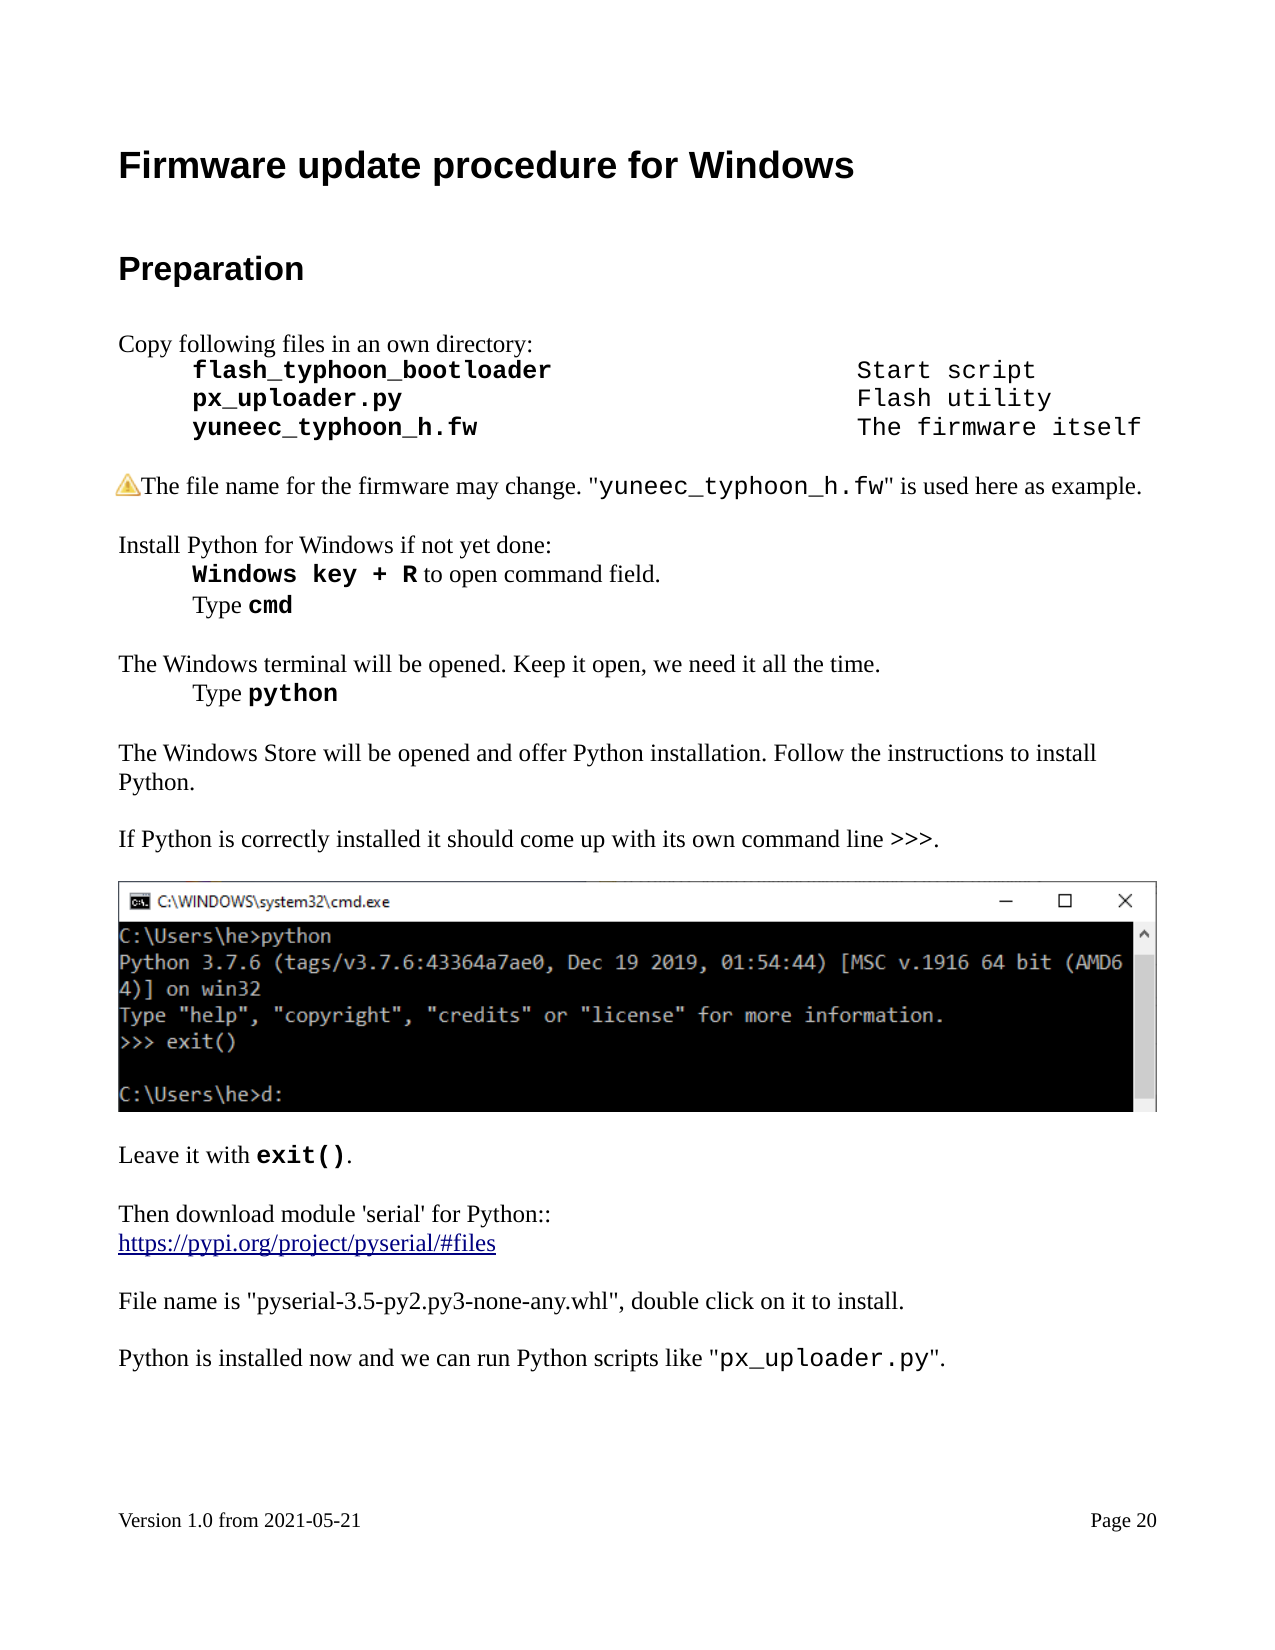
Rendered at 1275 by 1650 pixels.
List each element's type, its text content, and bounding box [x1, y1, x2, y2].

text The Windows Store will be opened and offer Python installation. Follow the instructions to install Python. [118, 738, 1157, 795]
text The Windows terminal will be opened. Keep it open, we need it all the time. [118, 649, 1157, 678]
text Install Python for Windows if not yet done: [118, 530, 1157, 559]
subtitle Preparation [118, 249, 1157, 287]
text Copy following files in an own directory: [118, 329, 1157, 357]
text https://pypi.org/project/pyserial/#files [118, 1228, 1157, 1257]
text Then download module 'serial' for Python:: [118, 1199, 1157, 1228]
text If Python is correctly installed it should come up with its own command line >>>. [118, 824, 1157, 853]
text Windows key + R to open command field. [118, 559, 1157, 590]
text px_uploader.py Flash utility [118, 386, 1157, 414]
text Type python [118, 678, 1157, 709]
text File name is "pyserial-3.5-py2.py3-none-any.whl", double click on it to install. [118, 1286, 1157, 1314]
text Python is installed now and we can run Python scripts like "px_uploader.py". [118, 1343, 1157, 1374]
text The file name for the firmware may change. "yuneec_typhoon_h.fw" is used here as example. [118, 471, 1157, 502]
text yuneec_typhoon_h.fw The firmware itself [118, 414, 1157, 442]
subtitle Firmware update procedure for Windows [118, 143, 1157, 187]
picture [115, 472, 141, 498]
text Type cmd [118, 590, 1157, 621]
picture [118, 881, 1157, 1112]
text Leave it with exit(). [118, 1140, 1157, 1171]
text flash_typhoon_bootloader Start script [118, 357, 1157, 386]
